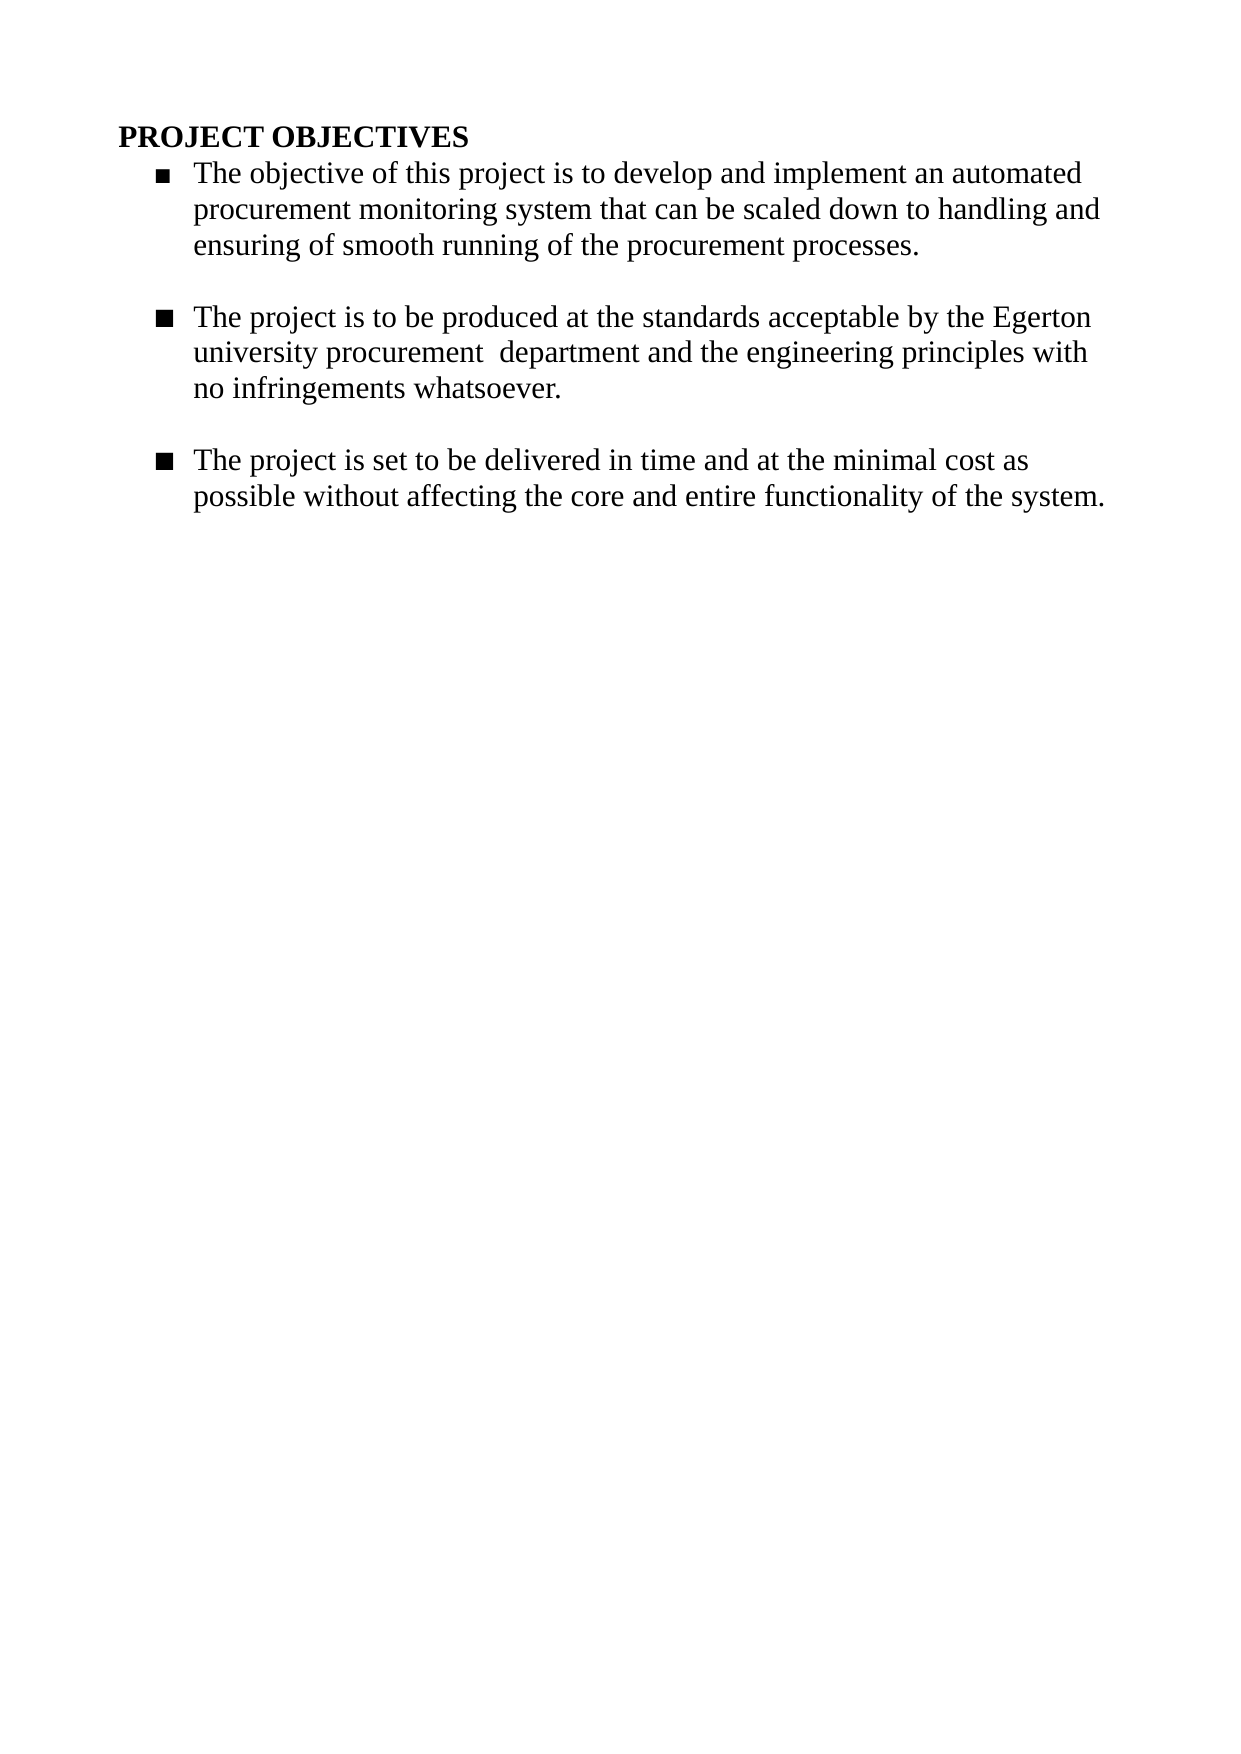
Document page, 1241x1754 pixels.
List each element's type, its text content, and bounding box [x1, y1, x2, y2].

text PROJECT OBJECTIVES [118, 118, 1122, 154]
list The project is to be produced at the standards acceptable by the Egerton university procurement department and the engineering principles with no infringements whatsoever. [156, 298, 1122, 406]
list The project is set to be delivered in time and at the minimal cost as possible without affecting the core and entire functionality of the system. [156, 442, 1122, 513]
list The objective of this project is to develop and implement an automated procurement monitoring system that can be scaled down to handling and ensuring of smooth running of the procurement processes. [156, 154, 1122, 262]
